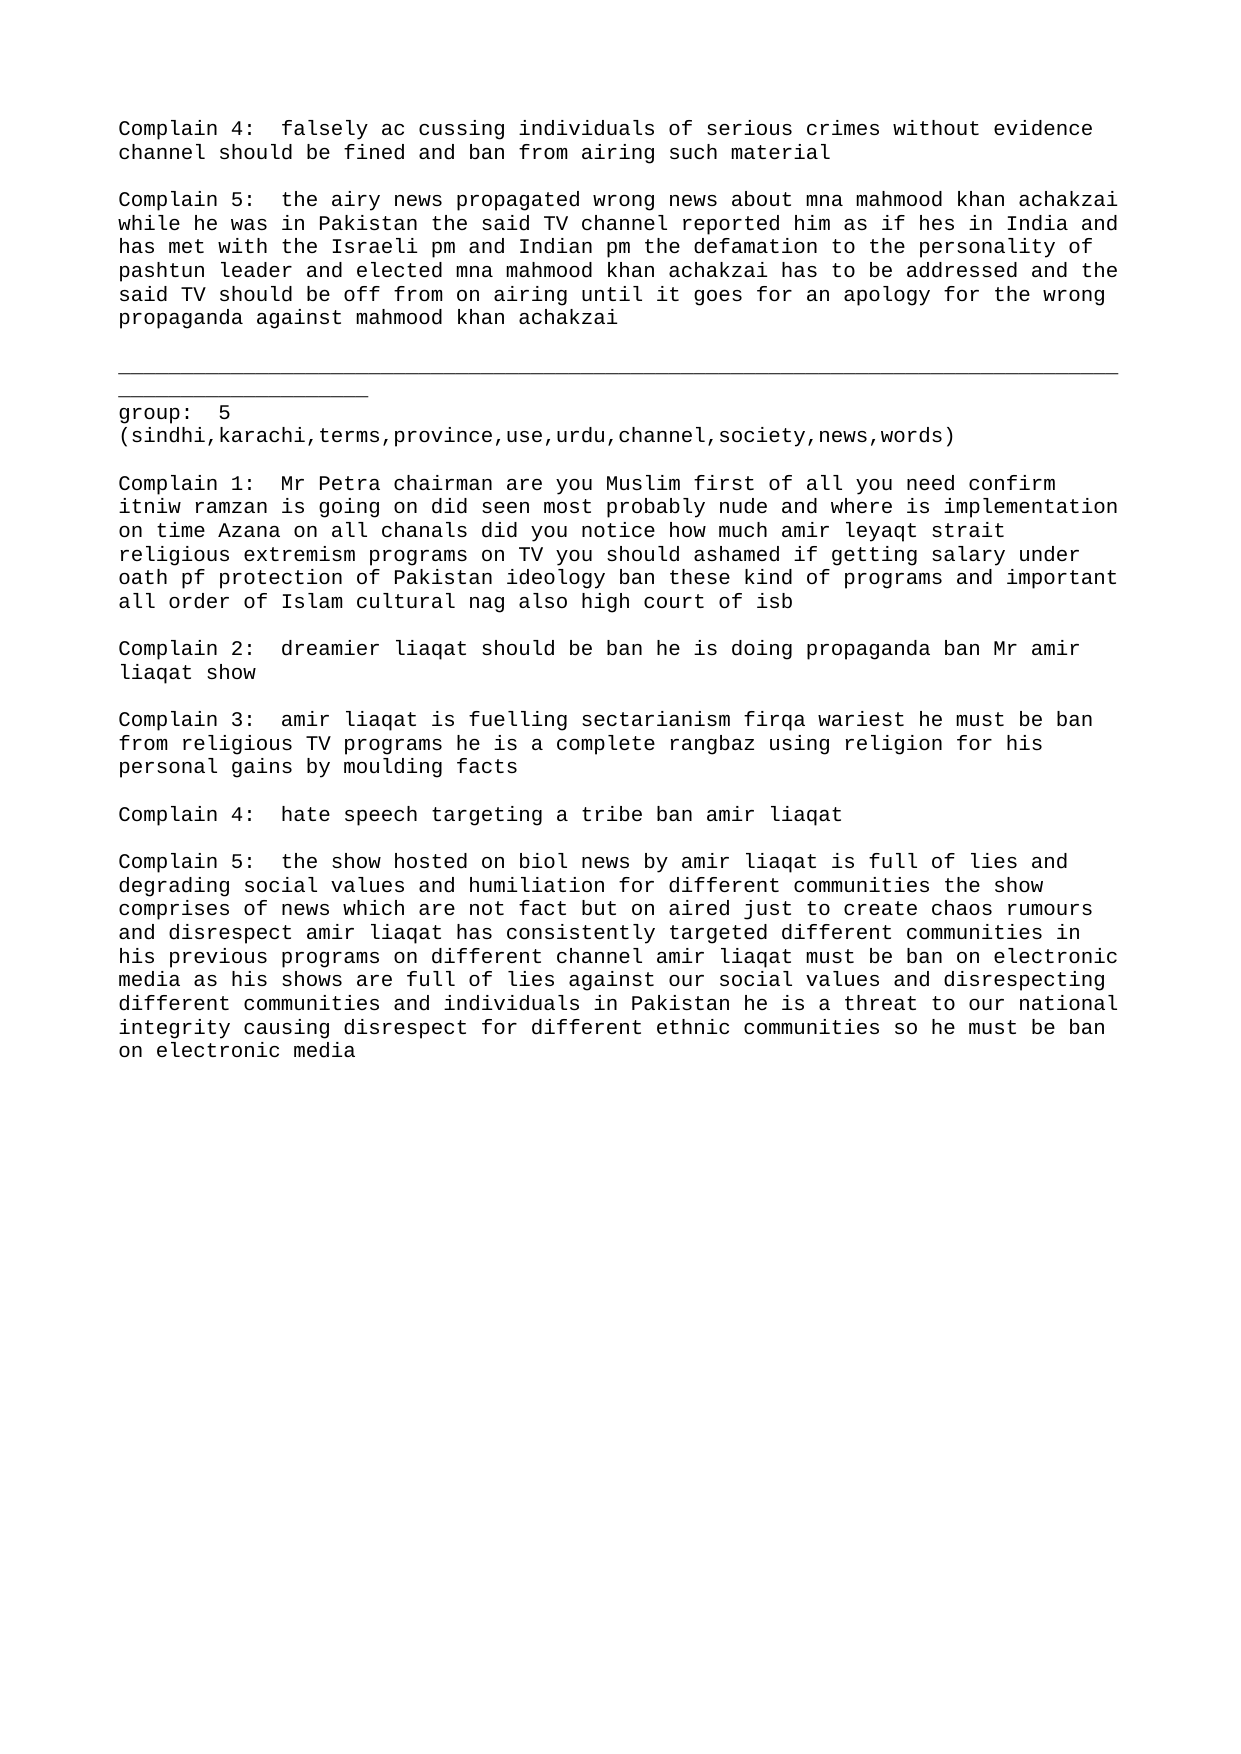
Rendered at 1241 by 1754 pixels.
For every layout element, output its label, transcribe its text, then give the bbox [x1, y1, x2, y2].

text Complain 5: the show hosted on biol news by amir liaqat is full of lies and degrading social values and humiliation for different communities the show comprises of news which are not fact but on aired just to create chaos rumours and disrespect amir liaqat has consistently targeted different communities in his previous programs on different channel amir liaqat must be ban on electronic media as his shows are full of lies against our social values and disrespecting different communities and individuals in Pakistan he is a threat to our national integrity causing disrespect for different ethnic communities so he must be ban on electronic media [118, 851, 1122, 1064]
text Complain 1: Mr Petra chairman are you Muslim first of all you need confirm itniw ramzan is going on did seen most probably nude and where is implementation on time Azana on all chanals did you notice how much amir leyaqt strait religious extremism programs on TV you should ashamed if getting salary under oath pf protection of Pakistan ideology ban these kind of programs and important all order of Islam cultural nag also high court of isb [118, 473, 1122, 615]
text ____________________________________________________________________________________________________ [118, 354, 1122, 402]
text Complain 4: hate speech targeting a tribe ban amir liaqat [118, 804, 1122, 827]
text Complain 4: falsely ac cussing individuals of serious crimes without evidence channel should be fined and ban from airing such material [118, 118, 1122, 165]
text Complain 3: amir liaqat is fuelling sectarianism firqa wariest he must be ban from religious TV programs he is a complete rangbaz using religion for his personal gains by moulding facts [118, 709, 1122, 780]
text (sindhi,karachi,terms,province,use,urdu,channel,society,news,words) [118, 426, 1122, 449]
text Complain 5: the airy news propagated wrong news about mna mahmood khan achakzai while he was in Pakistan the said TV channel reported him as if hes in India and has met with the Israeli pm and Indian pm the defamation to the personality of pashtun leader and elected mna mahmood khan achakzai has to be addressed and the said TV should be off from on airing until it goes for an apology for the wrong propaganda against mahmood khan achakzai [118, 189, 1122, 331]
text group: 5 [118, 402, 1122, 426]
text Complain 2: dreamier liaqat should be ban he is doing propaganda ban Mr amir liaqat show [118, 638, 1122, 686]
